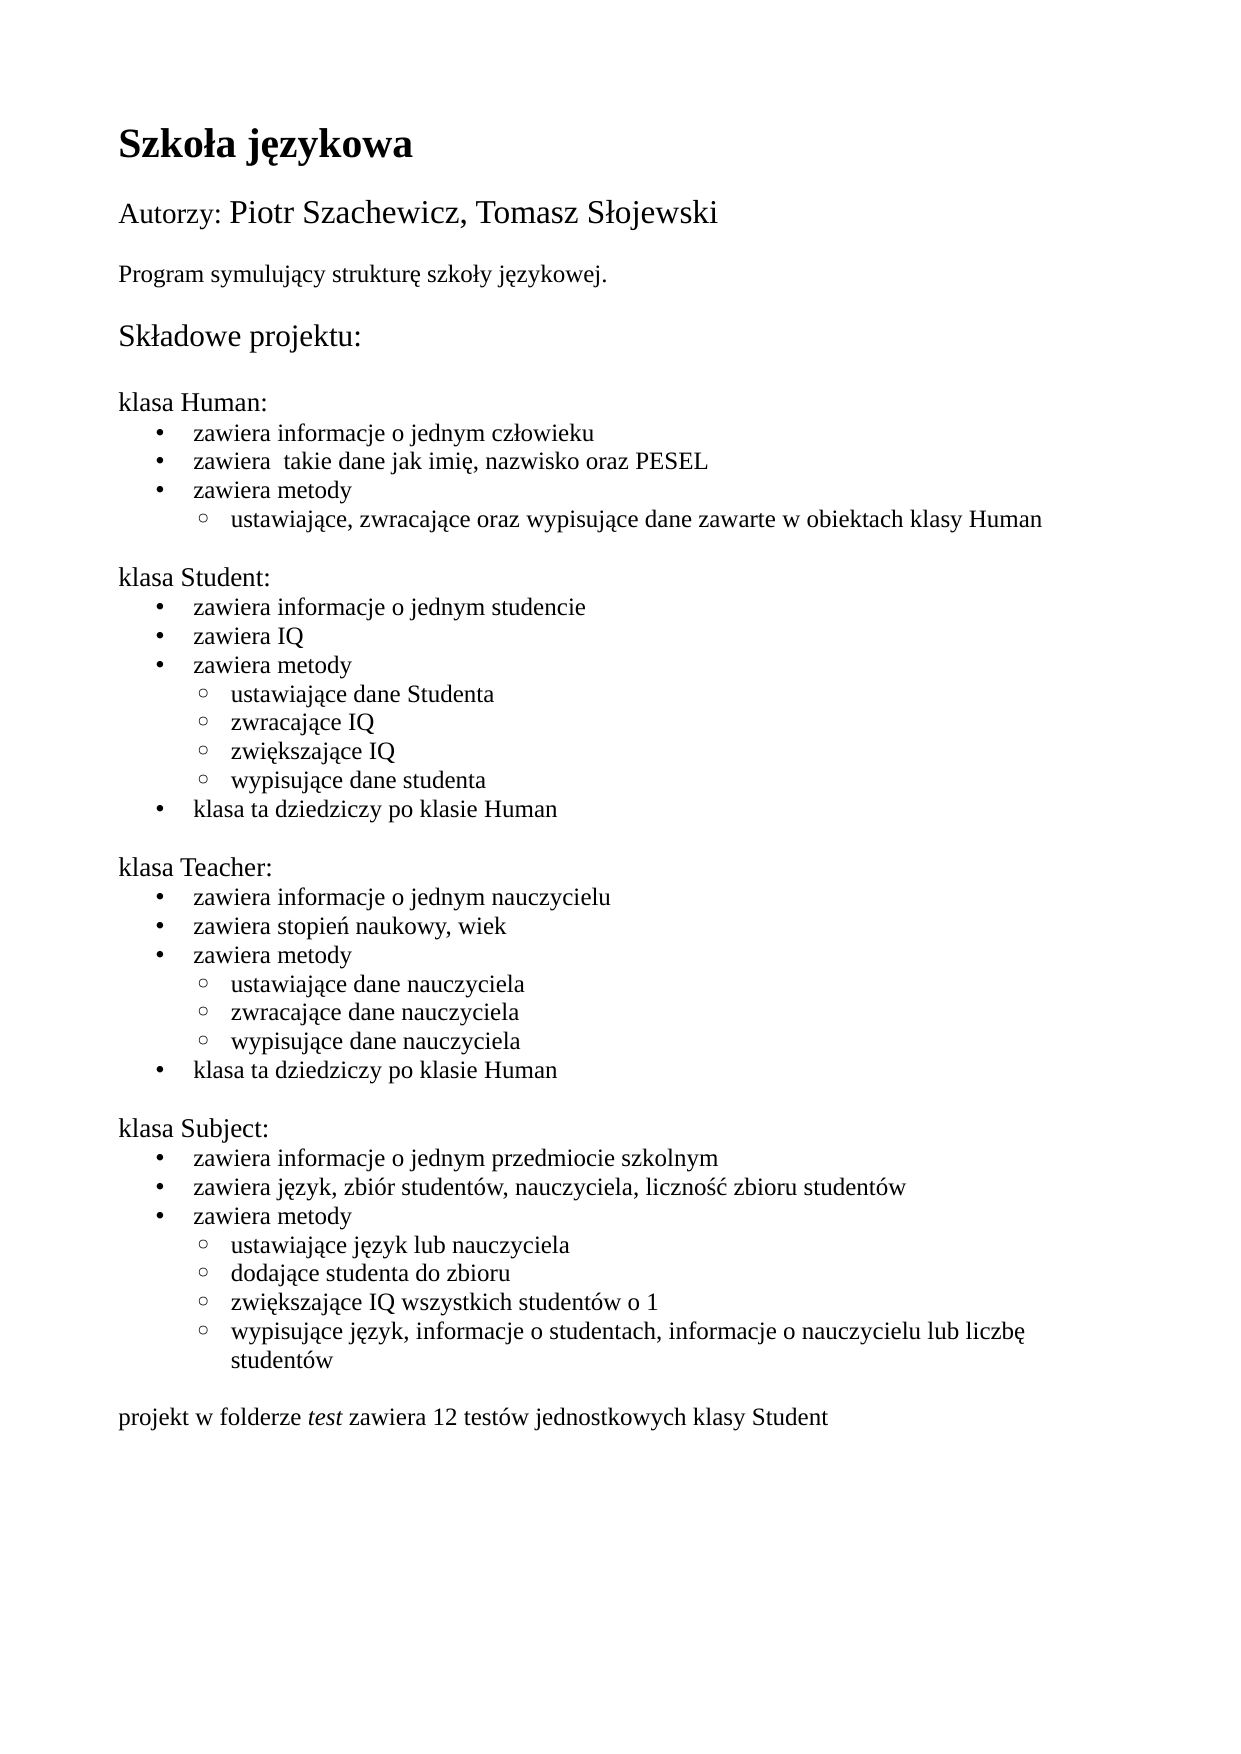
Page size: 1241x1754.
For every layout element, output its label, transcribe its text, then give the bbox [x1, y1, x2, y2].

list zawiera metody [156, 940, 1122, 969]
list ustawiające język lub nauczyciela [193, 1230, 1122, 1258]
list zwracające IQ [193, 707, 1122, 736]
text klasa Human: [118, 386, 1122, 418]
list zawiera informacje o jednym nauczycielu [156, 882, 1122, 911]
text klasa Teacher: [118, 851, 1122, 882]
list ustawiające, zwracające oraz wypisujące dane zawarte w obiektach klasy Human [193, 504, 1122, 533]
text Program symulujący strukturę szkoły językowej. [118, 259, 1122, 288]
text klasa Subject: [118, 1112, 1122, 1143]
list zawiera język, zbiór studentów, nauczyciela, liczność zbioru studentów [156, 1172, 1122, 1201]
text Autorzy: Piotr Szachewicz, Tomasz Słojewski [118, 192, 1122, 231]
list zawiera metody [156, 475, 1122, 504]
list wypisujące dane studenta [193, 765, 1122, 794]
list klasa ta dziedziczy po klasie Human [156, 794, 1122, 822]
text projekt w folderze test zawiera 12 testów jednostkowych klasy Student [118, 1402, 1122, 1431]
list zawiera informacje o jednym studencie [156, 592, 1122, 621]
list wypisujące dane nauczyciela [193, 1026, 1122, 1055]
text Składowe projektu: [118, 317, 1122, 353]
list zwiększające IQ [193, 736, 1122, 765]
list zwiększające IQ wszystkich studentów o 1 [193, 1287, 1122, 1316]
list zawiera takie dane jak imię, nazwisko oraz PESEL [156, 446, 1122, 475]
list wypisujące język, informacje o studentach, informacje o nauczycielu lub liczbę studentów [193, 1316, 1122, 1373]
list zawiera stopień naukowy, wiek [156, 911, 1122, 940]
list zawiera informacje o jednym człowieku [156, 418, 1122, 446]
list ustawiające dane Studenta [193, 679, 1122, 707]
list zawiera informacje o jednym przedmiocie szkolnym [156, 1143, 1122, 1172]
list ustawiające dane nauczyciela [193, 969, 1122, 997]
list klasa ta dziedziczy po klasie Human [156, 1055, 1122, 1084]
text Szkoła językowa [118, 118, 1122, 166]
list zawiera metody [156, 650, 1122, 679]
text klasa Student: [118, 561, 1122, 592]
list zawiera metody [156, 1201, 1122, 1230]
list zwracające dane nauczyciela [193, 997, 1122, 1026]
list zawiera IQ [156, 621, 1122, 650]
list dodające studenta do zbioru [193, 1258, 1122, 1287]
